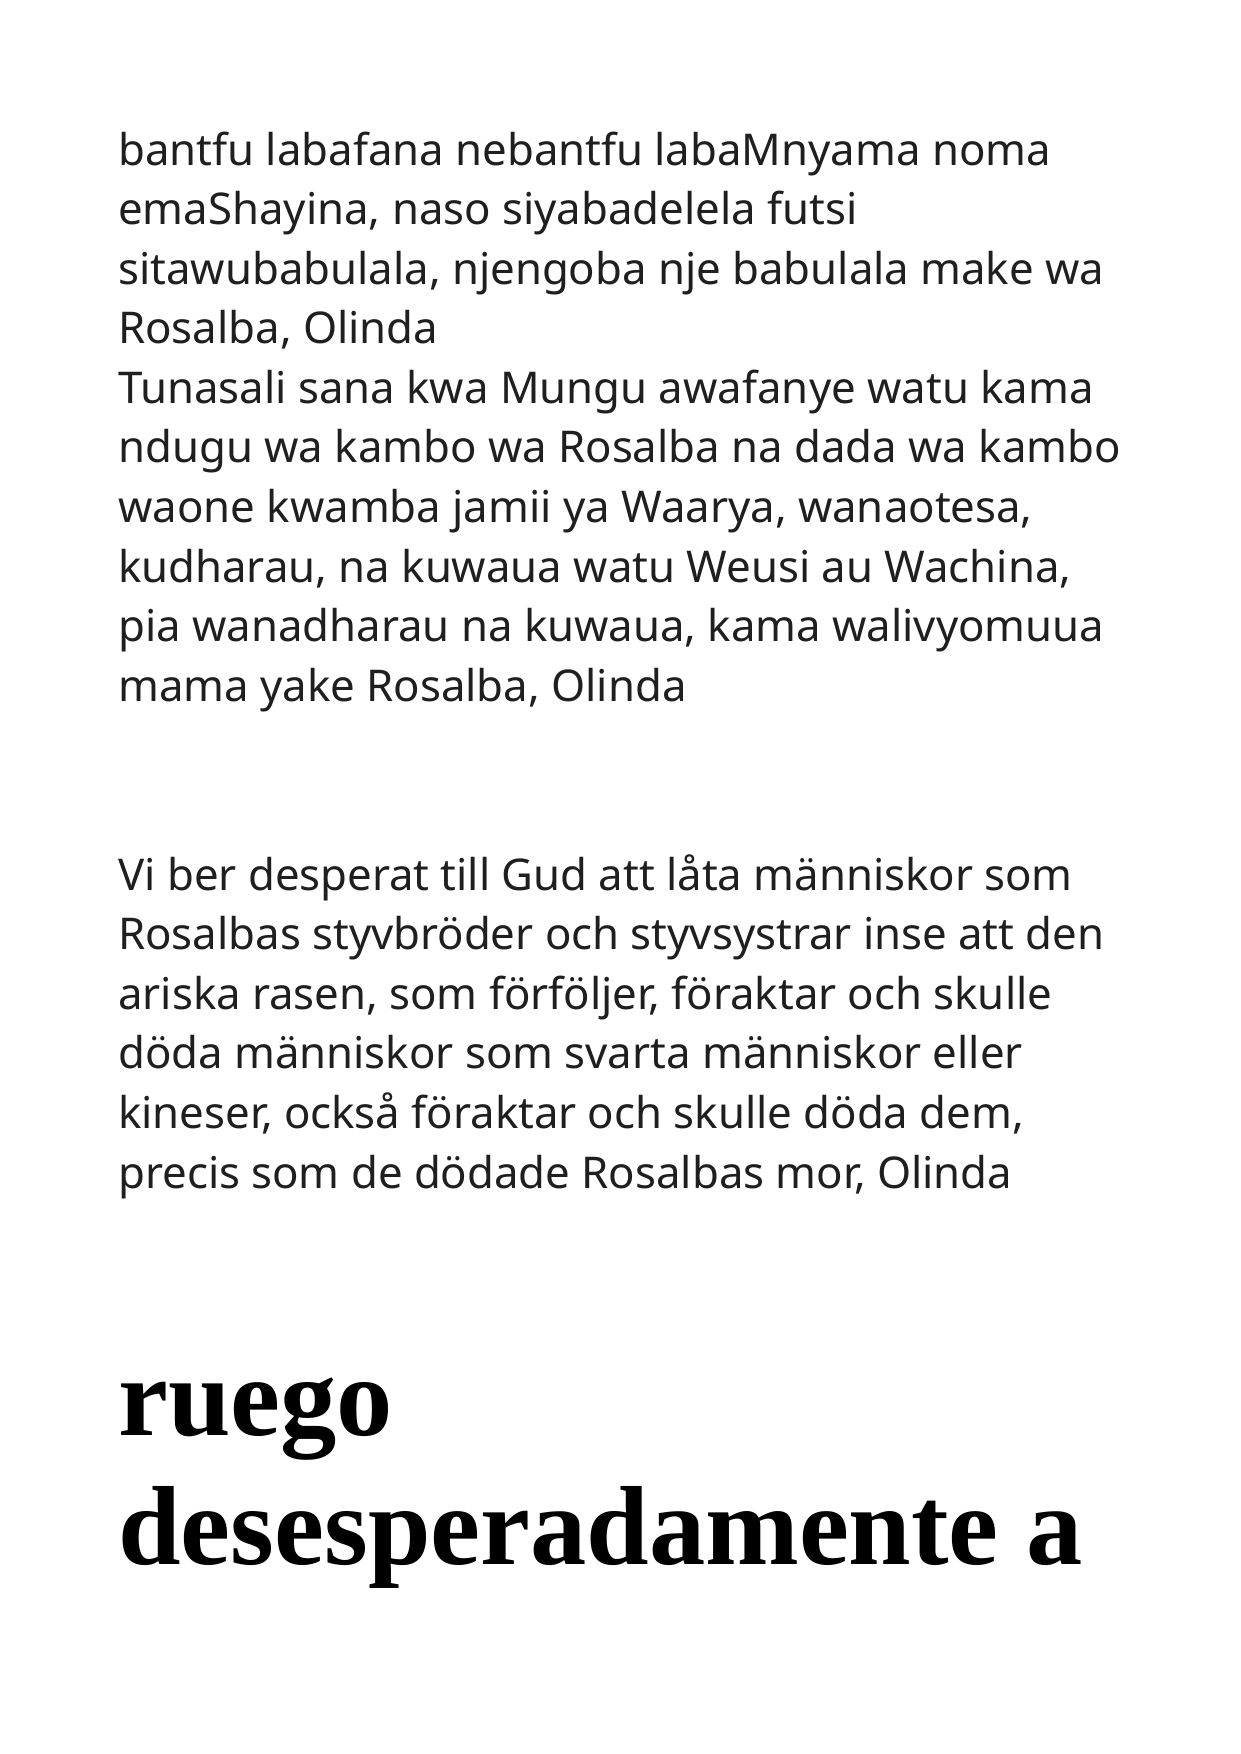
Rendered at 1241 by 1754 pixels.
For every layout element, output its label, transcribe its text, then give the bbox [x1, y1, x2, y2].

text Tunasali sana kwa Mungu awafanye watu kama ndugu wa kambo wa Rosalba na dada wa kambo waone kwamba jamii ya Waarya, wanaotesa, kudharau, na kuwaua watu Weusi au Wachina, pia wanadharau na kuwaua, kama walivyomuua mama yake Rosalba, Olinda [118, 356, 1122, 714]
text bantfu labafana nebantfu labaMnyama noma emaShayina, naso siyabadelela futsi sitawubabulala, njengoba nje babulala make wa Rosalba, Olinda [118, 118, 1122, 356]
text ruego desesperadamente a [118, 1330, 1122, 1589]
text Vi ber desperat till Gud att låta människor som Rosalbas styvbröder och styvsystrar inse att den ariska rasen, som förföljer, föraktar och skulle döda människor som svarta människor eller kineser, också föraktar och skulle döda dem, precis som de dödade Rosalbas mor, Olinda [118, 843, 1122, 1201]
